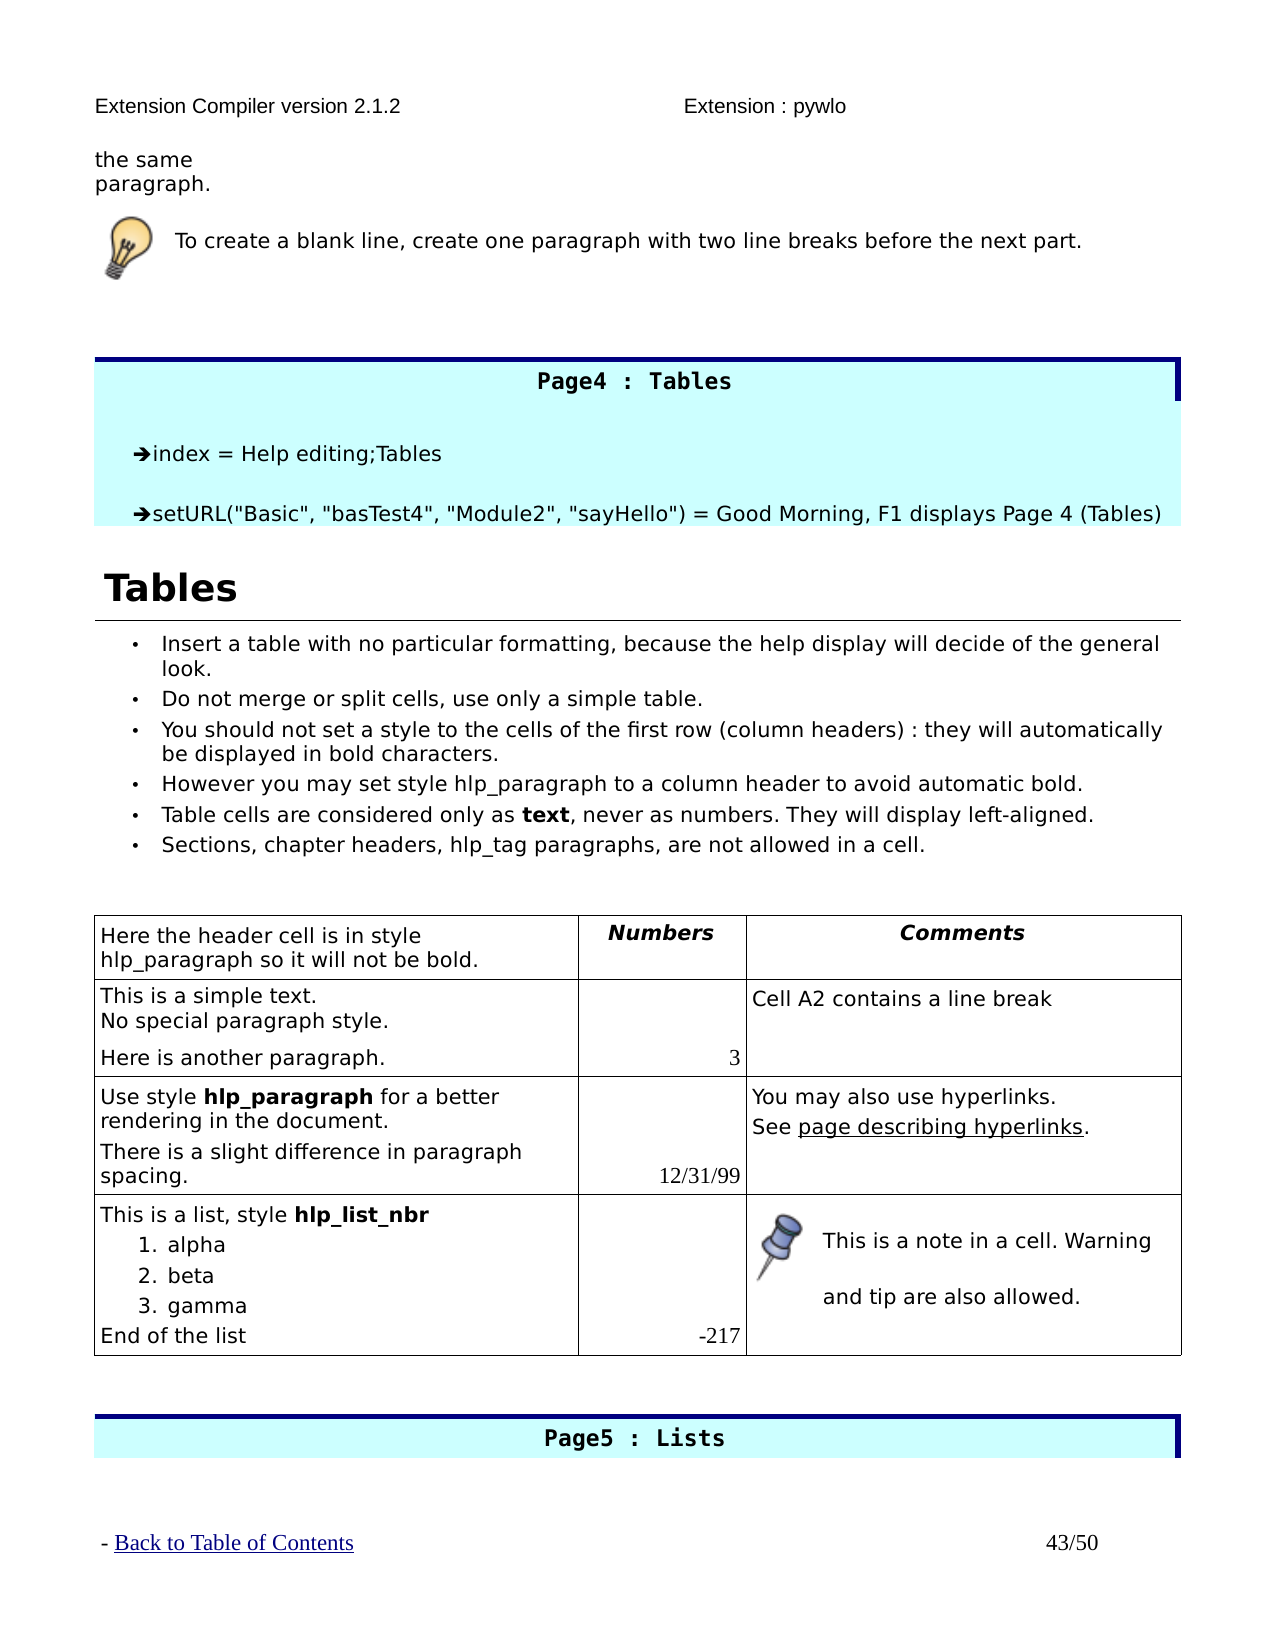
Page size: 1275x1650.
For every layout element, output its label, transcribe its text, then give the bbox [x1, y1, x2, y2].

table_cell -217 [579, 1195, 746, 1354]
table_header Comments [747, 916, 1181, 978]
list Do not merge or split cells, use only a simple table. [132, 687, 1181, 712]
text Page4 : Tables [94, 358, 1175, 401]
list setURL("Basic", "basTest4", "Module2", "sayHello") = Good Morning, F1 displays Page 4 (Tables) [94, 502, 1181, 526]
picture [95, 212, 163, 285]
list Insert a table with no particular formatting, because the help display will decide of the general look. [132, 632, 1181, 681]
list Sections, chapter headers, hlp_tag paragraphs, are not allowed in a cell. [132, 833, 1181, 857]
table_header Here the header cell is in style hlp_paragraph so it will not be bold. [95, 916, 578, 978]
table_cell Cell A2 contains a line break [747, 980, 1181, 1076]
table_cell You may also use hyperlinks. See page describing hyperlinks. [747, 1077, 1181, 1194]
text Tables [94, 557, 1181, 620]
table_cell 31.12.99 [579, 1077, 746, 1194]
table_cell This is a list, style hlp_list_nbr alpha beta gamma End of the list [95, 1195, 578, 1354]
list index = Help editing;Tables [94, 442, 1181, 466]
list You should not set a style to the cells of the first row (column headers) : they will automatically be displayed in bold characters. [132, 717, 1181, 766]
table_cell 3 [579, 980, 746, 1076]
list Table cells are considered only as text, never as numbers. They will display left-aligned. [132, 803, 1181, 827]
table_header Numbers [579, 916, 746, 978]
list To create a blank line, create one paragraph with two line breaks before the next part. [94, 211, 1181, 286]
table_cell This is a simple text. No special paragraph style. Here is another paragraph. [95, 980, 578, 1076]
table_cell This is a note in a cell. Warning and tip are also allowed. [747, 1195, 1181, 1354]
picture [752, 1212, 808, 1284]
text Page5 : Lists [94, 1415, 1175, 1458]
list However you may set style hlp_paragraph to a column header to avoid automatic bold. [132, 772, 1181, 797]
text the same paragraph. [94, 147, 1181, 196]
table_cell Use style hlp_paragraph for a better rendering in the document. There is a slight difference in paragraph spacing. [95, 1077, 578, 1194]
